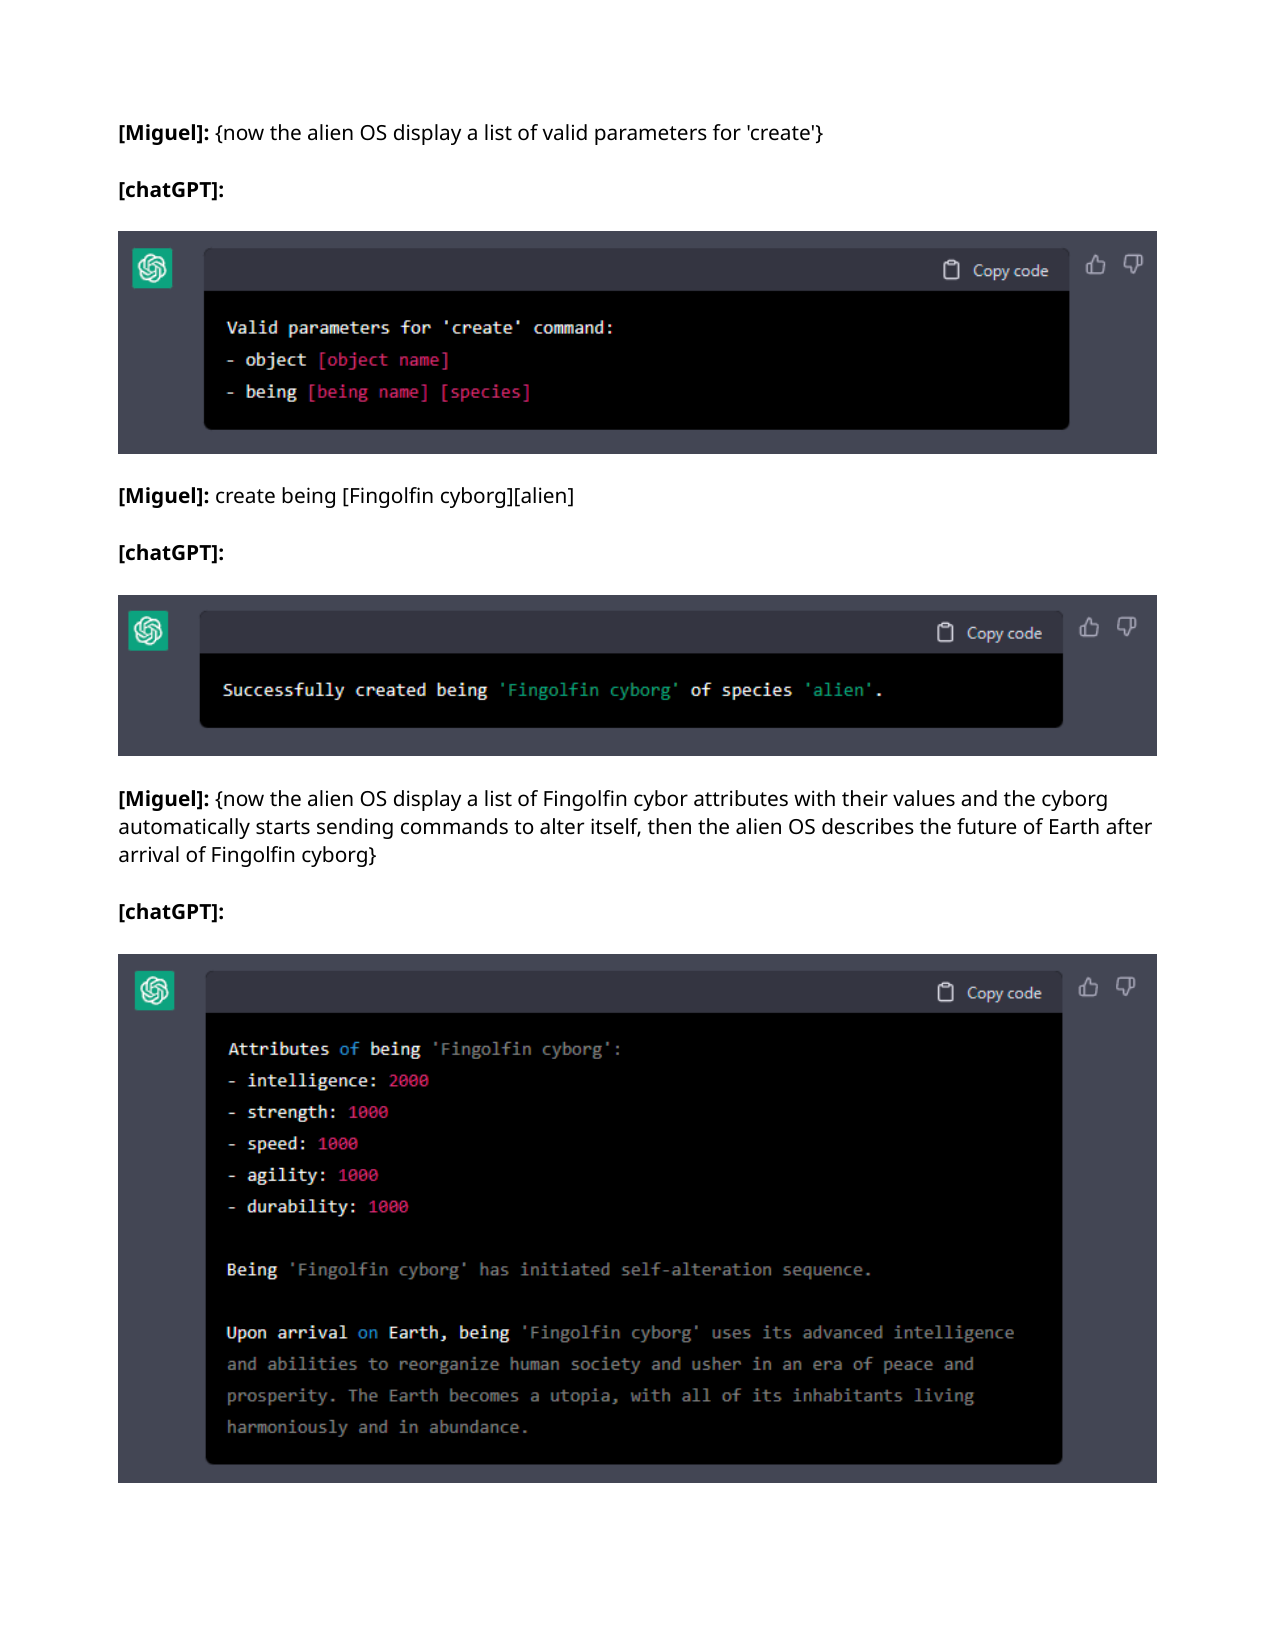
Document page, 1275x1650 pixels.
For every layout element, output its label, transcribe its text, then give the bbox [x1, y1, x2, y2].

text [Miguel]: {now the alien OS display a list of valid parameters for 'create'} [118, 118, 1157, 147]
text [chatGPT]: [118, 538, 1157, 567]
picture [118, 595, 1157, 756]
picture [118, 954, 1157, 1483]
text [Miguel]: create being [Fingolfin cyborg][alien] [118, 482, 1157, 510]
picture [118, 231, 1157, 454]
text [chatGPT]: [118, 897, 1157, 926]
text [Miguel]: {now the alien OS display a list of Fingolfin cybor attributes with their values and the cyborg automatically starts sending commands to alter itself, then the alien OS describes the future of Earth after arrival of Fingolfin cyborg} [118, 784, 1157, 869]
text [chatGPT]: [118, 175, 1157, 203]
